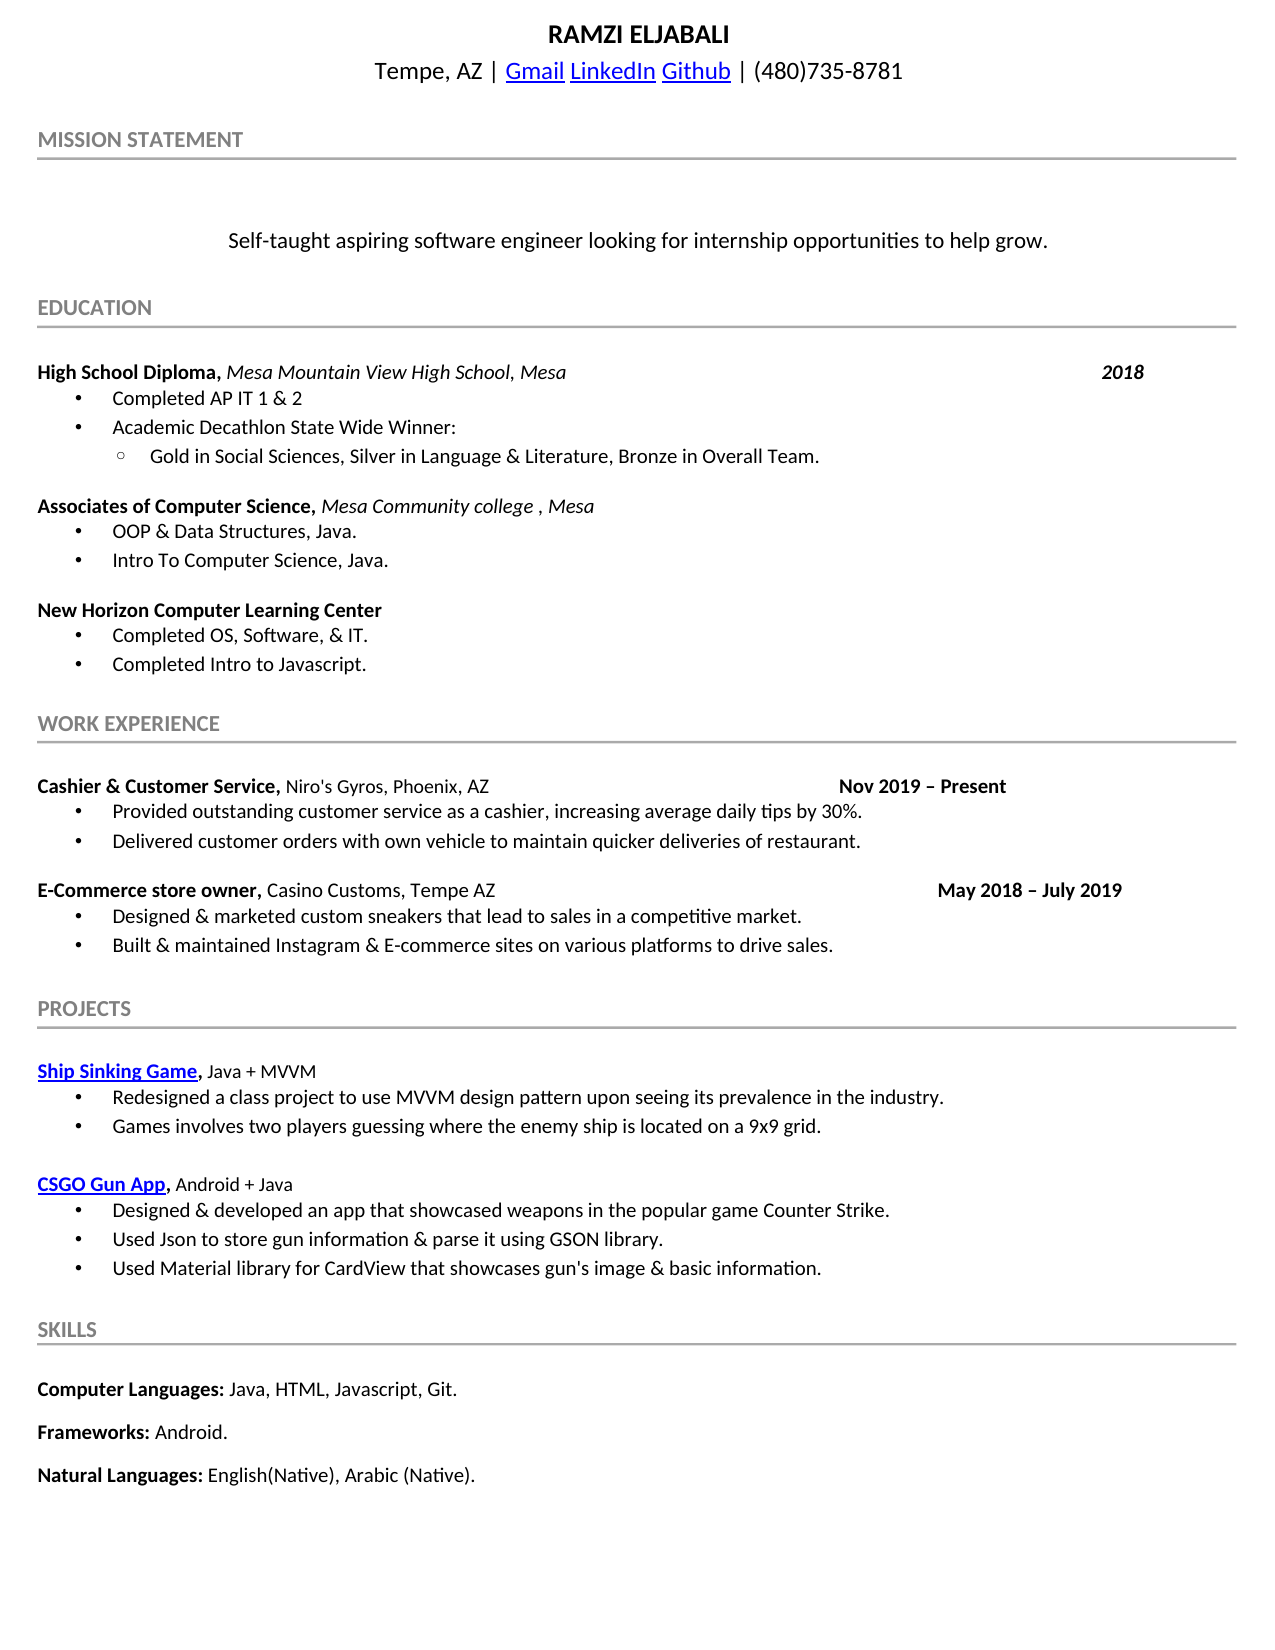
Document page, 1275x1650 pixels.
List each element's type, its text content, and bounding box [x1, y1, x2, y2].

text RAMZI ELJABALI Tempe, AZ | Gmail LinkedIn Github | (480)735-8781 [37, 18, 1240, 86]
text High School Diploma, Mesa Mountain View High School, Mesa 2018 [37, 359, 1240, 385]
list Provided outstanding customer service as a cashier, increasing average daily tips by 30%. [75, 799, 1240, 824]
list Redesigned a class project to use MVVM design pattern upon seeing its prevalence in the industry. [75, 1084, 1240, 1109]
list Designed & developed an app that showcased weapons in the popular game Counter Strike. [75, 1197, 1240, 1222]
list Academic Decathlon State Wide Winner: [75, 414, 1240, 439]
list Designed & marketed custom sneakers that lead to sales in a competitive market. [75, 903, 1240, 928]
list OOP & Data Structures, Java. [75, 518, 1240, 544]
text Natural Languages: English(Native), Arabic (Native). [37, 1463, 1240, 1488]
text WORK EXPERIENCE [37, 709, 1240, 769]
list Used Json to store gun information & parse it using GSON library. [75, 1226, 1240, 1252]
list Gold in Social Sciences, Silver in Language & Literature, Bronze in Overall Team. [112, 443, 1240, 469]
list Built & maintained Instagram & E-commerce sites on various platforms to drive sales. [75, 932, 1240, 957]
text Computer Languages: Java, HTML, Javascript, Git. [37, 1376, 1240, 1402]
text Cashier & Customer Service, Niro's Gyros, Phoenix, AZ Nov 2019 – Present [37, 773, 1240, 799]
list Delivered customer orders with own vehicle to maintain quicker deliveries of restaurant. [75, 828, 1240, 853]
text Frameworks: Android. [37, 1419, 1240, 1445]
list Completed OS, Software, & IT. [75, 622, 1240, 648]
text SKILLS [37, 1315, 1240, 1343]
list Used Material library for CardView that showcases gun's image & basic information. [75, 1255, 1240, 1281]
text New Horizon Computer Learning Center [37, 597, 1240, 622]
list Games involves two players guessing where the enemy ship is located on a 9x9 grid. [75, 1113, 1240, 1139]
list Intro To Computer Science, Java. [75, 547, 1240, 573]
text Self-taught aspiring software engineer looking for internship opportunities to help grow. [37, 226, 1240, 254]
text Associates of Computer Science, Mesa Community college , Mesa [37, 493, 1240, 518]
text PROJECTS [37, 994, 1240, 1054]
list Completed AP IT 1 & 2 [75, 385, 1240, 410]
text E-Commerce store owner, Casino Customs, Tempe AZ May 2018 – July 2019 [37, 877, 1240, 903]
list Completed Intro to Javascript. [75, 652, 1240, 677]
text EDUCATION [37, 293, 1240, 355]
text Ship Sinking Game, Java + MVVM [37, 1059, 1240, 1084]
text MISSION STATEMENT [37, 125, 1240, 187]
text CSGO Gun App, Android + Java [37, 1172, 1240, 1197]
